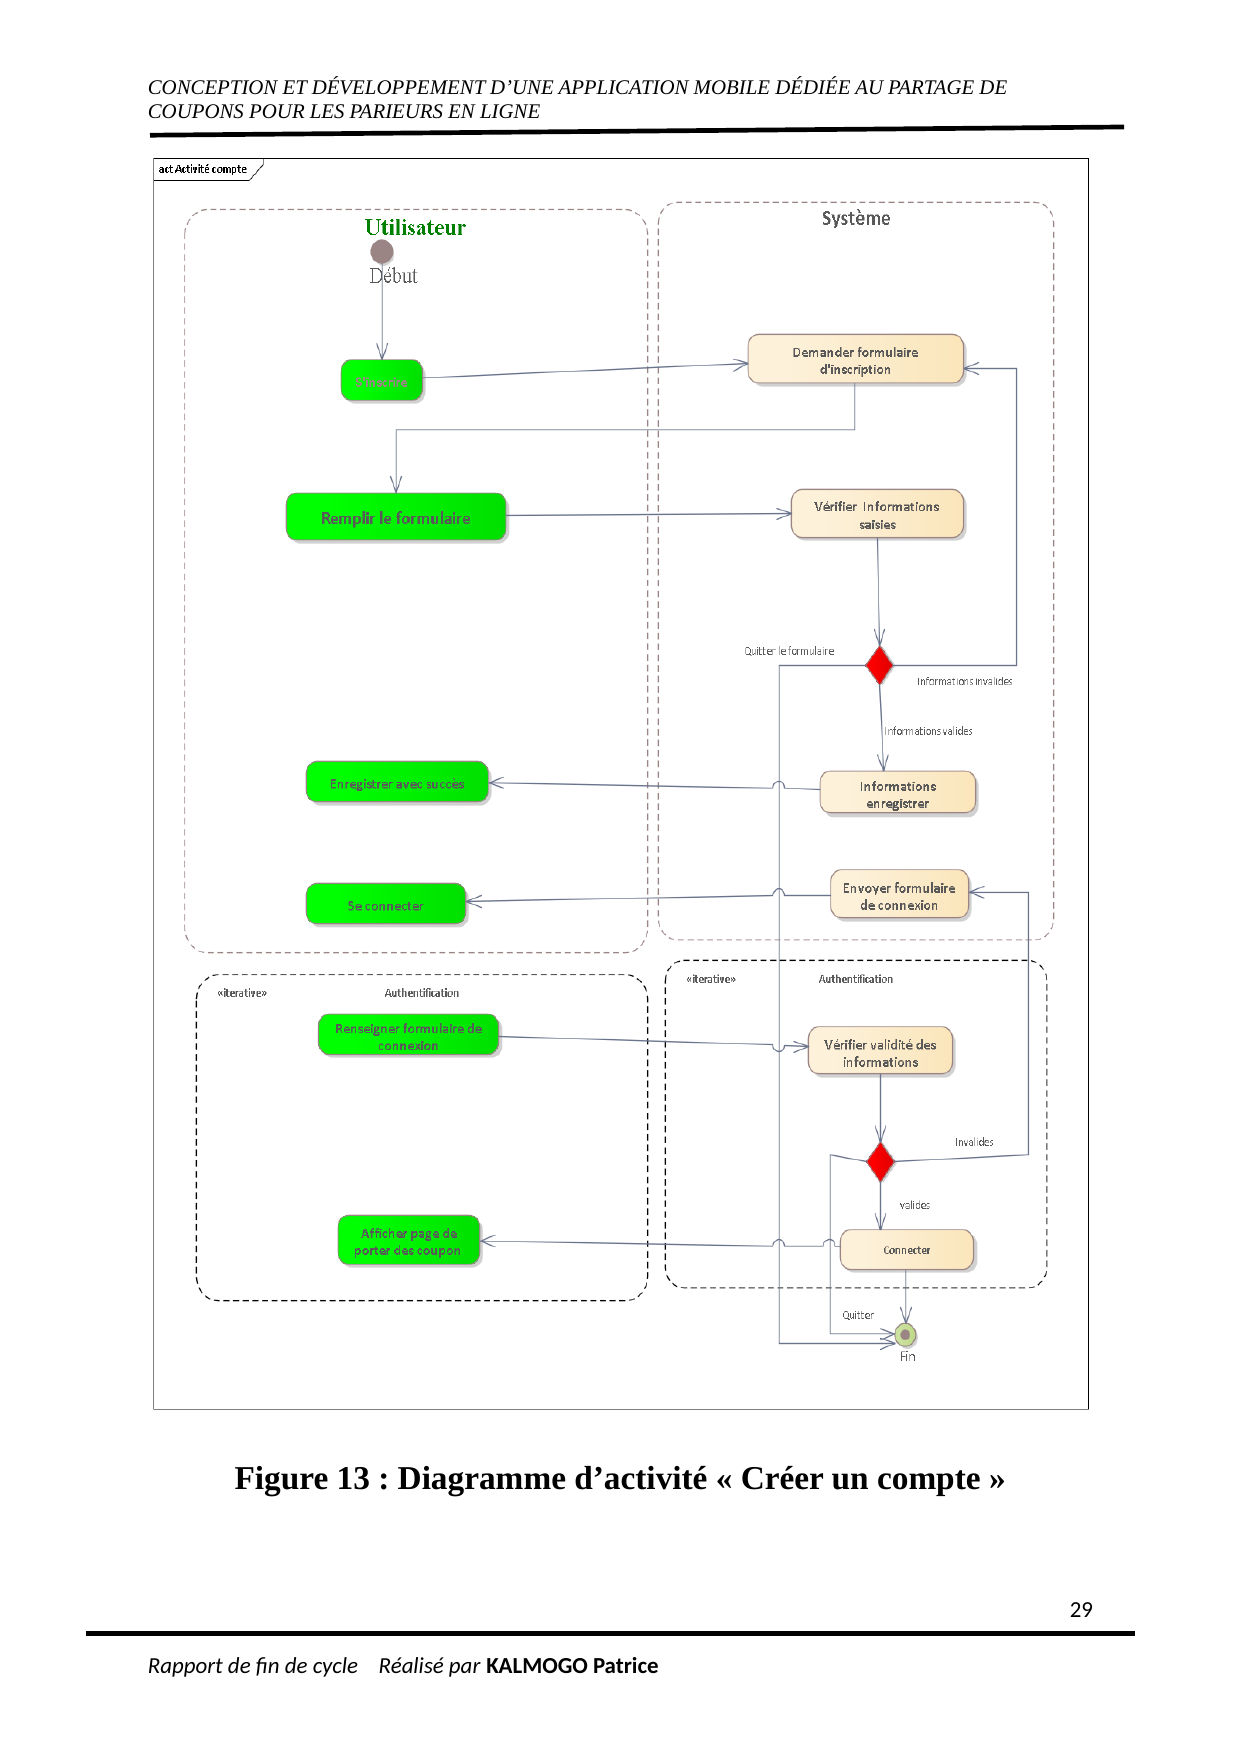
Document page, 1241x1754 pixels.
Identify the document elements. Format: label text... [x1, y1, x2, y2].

subtitle Figure 13 : Diagramme d’activité « Créer un compte » [148, 1458, 1093, 1496]
